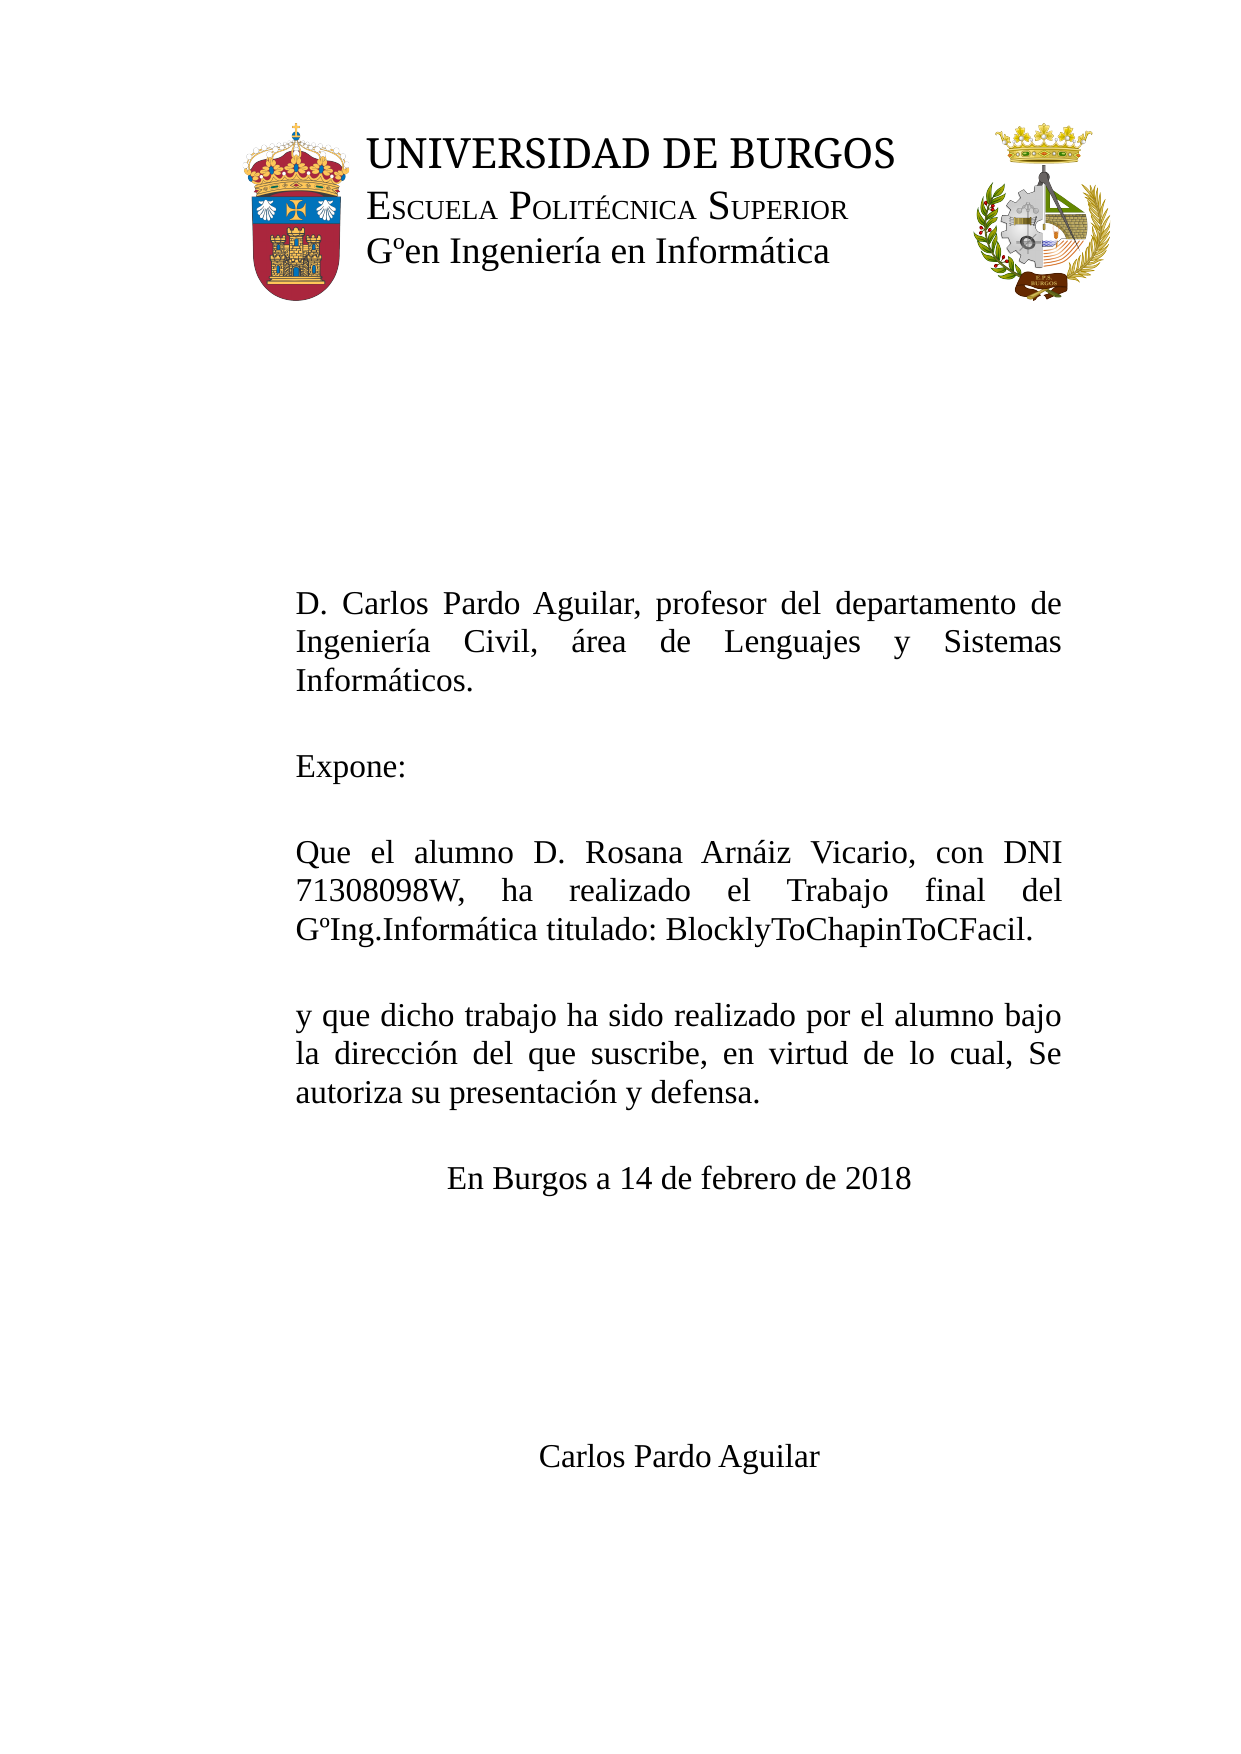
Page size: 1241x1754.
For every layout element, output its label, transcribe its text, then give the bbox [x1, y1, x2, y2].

picture [973, 123, 1111, 301]
text y que dicho trabajo ha sido realizado por el alumno bajo la dirección del que suscribe, en virtud de lo cual, Se autoriza su presentación y defensa. [295, 995, 1063, 1110]
text En Burgos a 14 de febrero de 2018 [295, 1158, 1063, 1197]
text Expone: [295, 746, 1063, 784]
picture [242, 123, 350, 301]
text Que el alumno D. Rosana Arnáiz Vicario, con DNI 71308098W, ha realizado el Trabajo final del GºIng.Informática titulado: BlocklyToChapinToCFacil. [295, 832, 1063, 947]
text Carlos Pardo Aguilar [295, 1436, 1063, 1474]
text D. Carlos Pardo Aguilar, profesor del departamento de Ingeniería Civil, área de Lenguajes y Sistemas Informáticos. [295, 583, 1063, 698]
